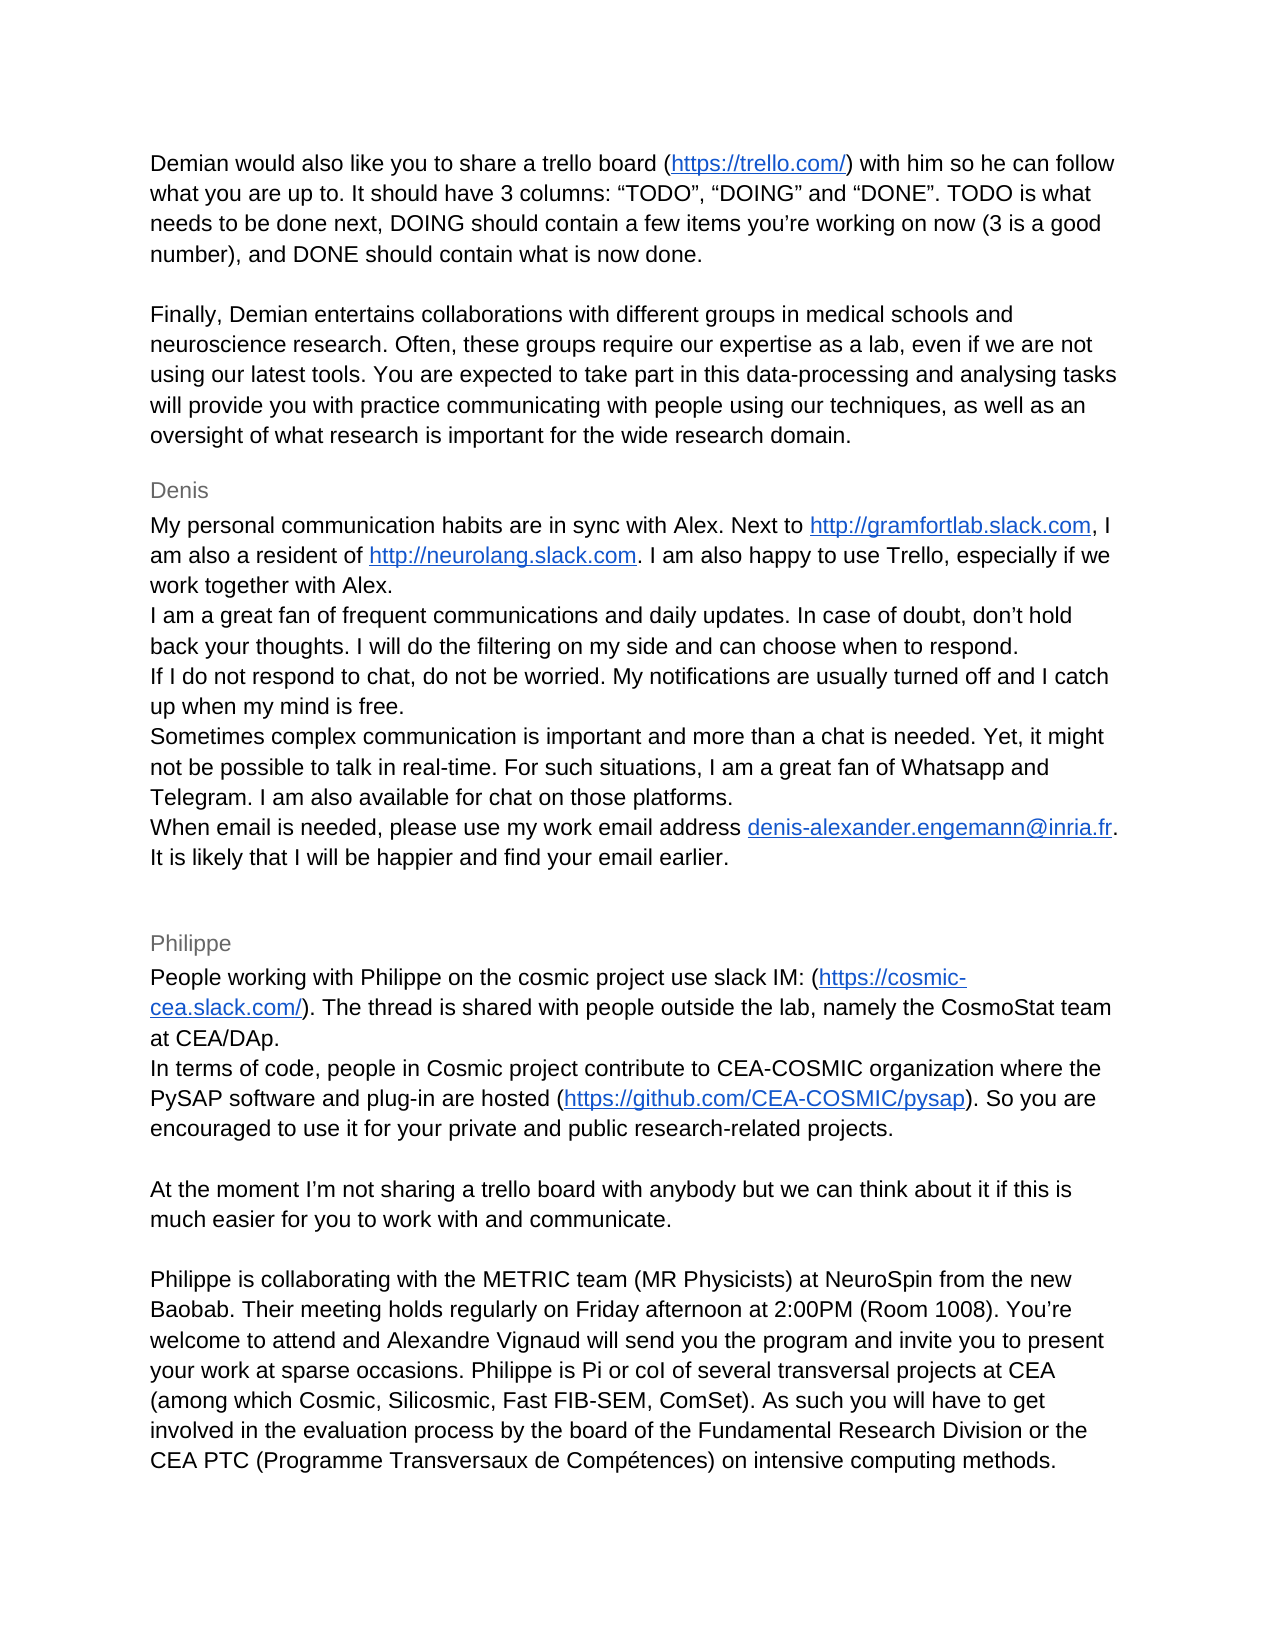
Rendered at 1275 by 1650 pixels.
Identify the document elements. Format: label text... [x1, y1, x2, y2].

text Philippe is collaborating with the METRIC team (MR Physicists) at NeuroSpin from the new Baobab. Their meeting holds regularly on Friday afternoon at 2:00PM (Room 1008). You’re welcome to attend and Alexandre Vignaud will send you the program and invite you to present your work at sparse occasions. Philippe is Pi or coI of several transversal projects at CEA (among which Cosmic, Silicosmic, Fast FIB-SEM, ComSet). As such you will have to get involved in the evaluation process by the board of the Fundamental Research Division or the CEA PTC (Programme Transversaux de Compétences) on intensive computing methods. [150, 1266, 1125, 1474]
text Demian would also like you to share a trello board (https://trello.com/) with him so he can follow what you are up to. It should have 3 columns: “TODO”, “DOING” and “DONE”. TODO is what needs to be done next, DOING should contain a few items you’re working on now (3 is a good number), and DONE should contain what is now done. [150, 150, 1125, 267]
text At the moment I’m not sharing a trello board with anybody but we can think about it if this is much easier for you to work with and communicate. [150, 1176, 1125, 1232]
text When email is needed, please use my work email address denis-alexander.engemann@inria.fr. It is likely that I will be happier and find your email earlier. [150, 814, 1125, 870]
subtitle Philippe [150, 929, 1125, 956]
text People working with Philippe on the cosmic project use slack IM: (https://cosmic-cea.slack.com/). The thread is shared with people outside the lab, namely the CosmoStat team at CEA/DAp. [150, 964, 1125, 1051]
text Finally, Demian entertains collaborations with different groups in medical schools and neuroscience research. Often, these groups require our expertise as a lab, even if we are not using our latest tools. You are expected to take part in this data-processing and analysing tasks will provide you with practice communicating with people using our techniques, as well as an oversight of what research is important for the wide research domain. [150, 301, 1125, 448]
subtitle Denis [150, 477, 1125, 503]
text I am a great fan of frequent communications and daily updates. In case of doubt, don’t hold back your thoughts. I will do the filtering on my side and can choose when to respond. [150, 602, 1125, 659]
text Sometimes complex communication is important and more than a chat is needed. Yet, it might not be possible to talk in real-time. For such situations, I am a great fan of Whatsapp and Telegram. I am also available for chat on those platforms. [150, 723, 1125, 810]
text If I do not respond to chat, do not be worried. My notifications are usually turned off and I catch up when my mind is free. [150, 663, 1125, 719]
text In terms of code, people in Cosmic project contribute to CEA-COSMIC organization where the PySAP software and plug-in are hosted (https://github.com/CEA-COSMIC/pysap). So you are encouraged to use it for your private and public research-related projects. [150, 1055, 1125, 1142]
text My personal communication habits are in sync with Alex. Next to http://gramfortlab.slack.com, I am also a resident of http://neurolang.slack.com. I am also happy to use Trello, especially if we work together with Alex. [150, 512, 1125, 598]
